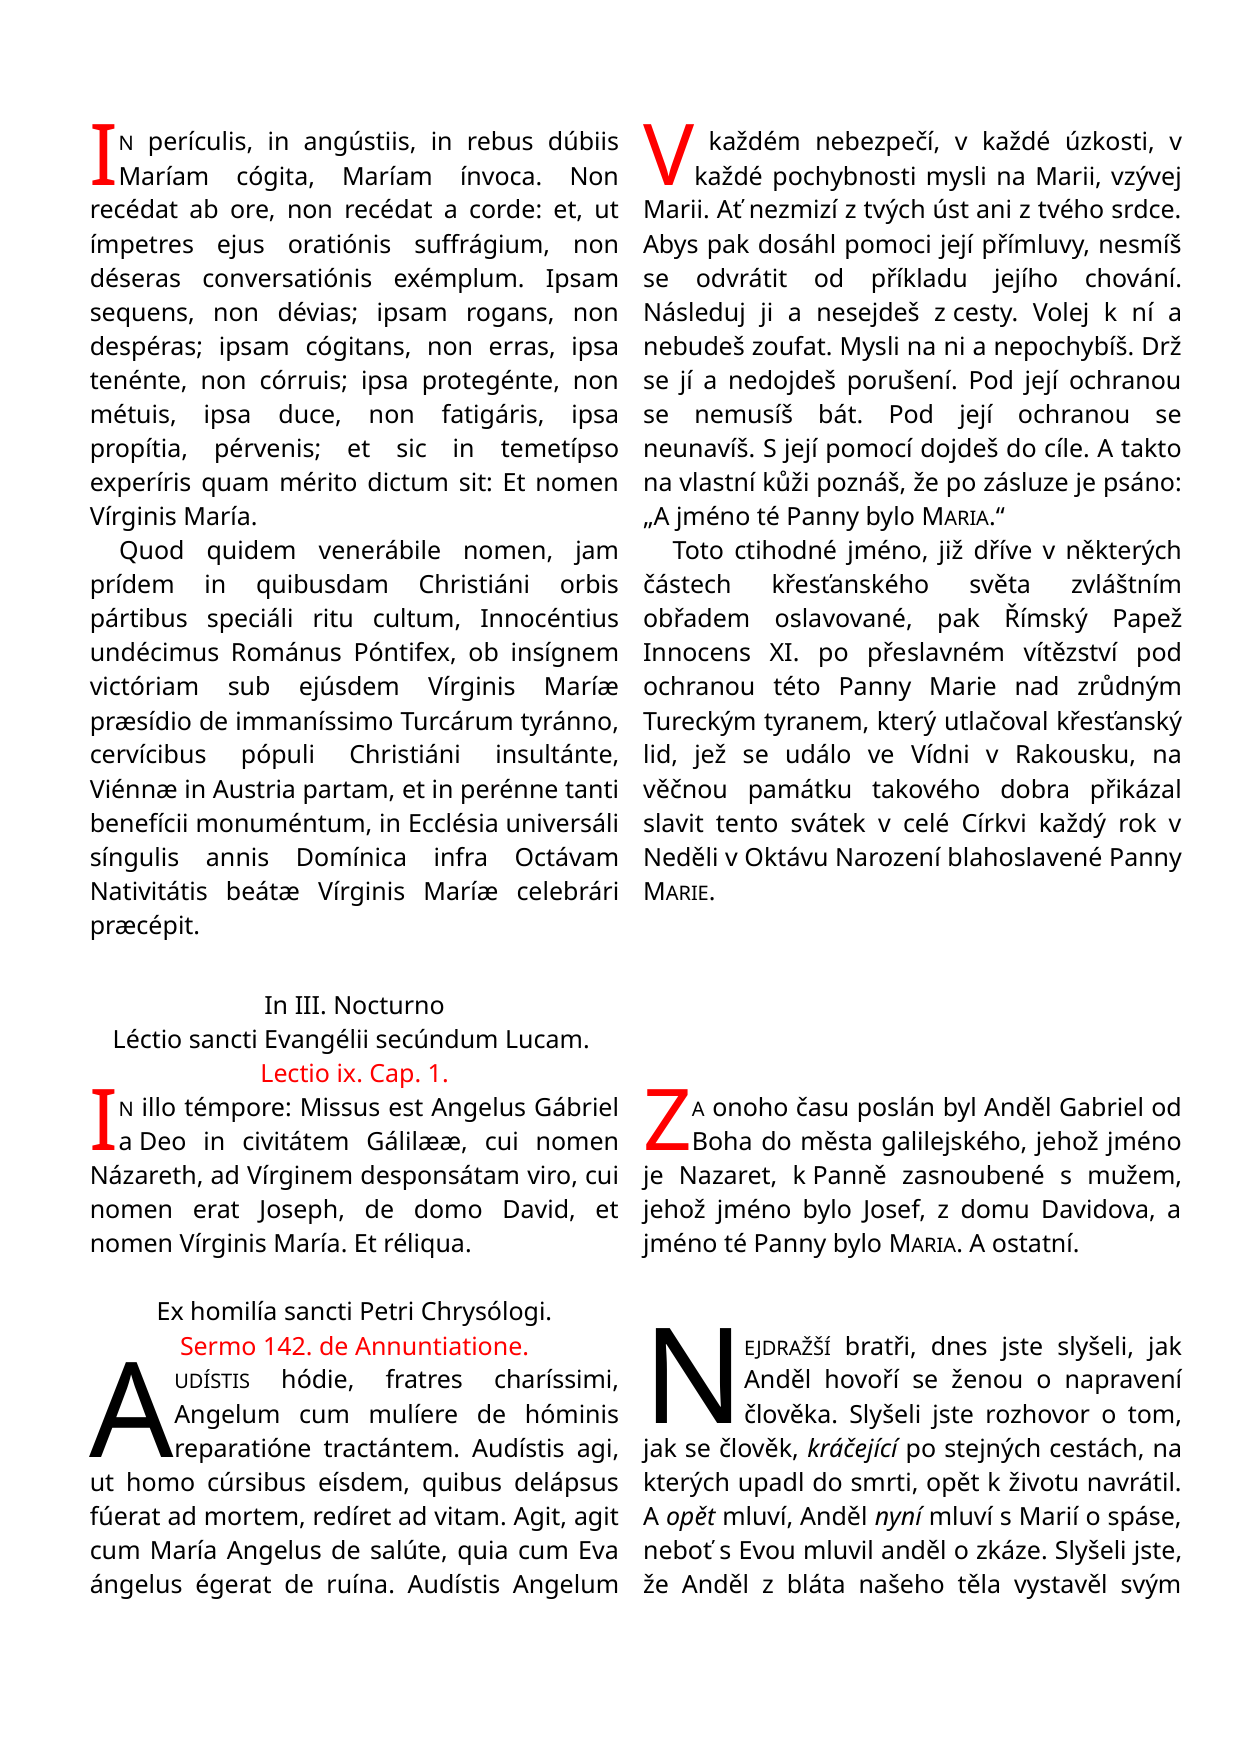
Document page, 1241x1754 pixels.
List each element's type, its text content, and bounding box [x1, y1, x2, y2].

table_cell Za onoho času poslán byl Anděl Gabriel od Boha do města galilejského, jehož jméno je Nazaret, k Panně zasnoubené s mužem, jehož jméno bylo Josef, z domu Davidova, a jméno té Panny bylo Maria. A ostatní. Nejdražší bratři, dnes jste slyšeli, jak Anděl hovoří se ženou o napravení člověka. Slyšeli jste rozhovor o tom, jak se člověk, kráčející po stejných cestách, na kterých upadl do smrti, opět k životu navrátil. A opět mluví, Anděl nyní mluví s Marií o spáse, neboť s Evou mluvil anděl o zkáze. Slyšeli jste, že Anděl z bláta našeho těla vystavěl svým nevýslovným uměním chrám božské vznešenosti. Slyšeli jste, že Bůh na nebi uvedl člo­věka na zemi do nepochopitelného tajemství. Slyšeli jste, že neslýchaným způsobem v jednom těle přebýval Bůh i člověk. Slyšeli jste, že Bůh andělským povzbuzením posílil křehkou přirozenost našeho těla, aby dokázala unést celou slávu Božství. [631, 982, 1194, 1607]
table_cell V každém nebezpečí, v každé úzkosti, v každé pochybnosti mysli na Marii, vzývej Marii. Ať nezmizí z tvých úst ani z tvého srdce. Abys pak dosáhl pomoci její přímluvy, nesmíš se odvrátit od příkladu jejího chování. Následuj ji a nesejdeš z cesty. Volej k ní a nebudeš zoufat. Mysli na ni a nepochybíš. Drž se jí a nedojdeš porušení. Pod její ochranou se nemusíš bát. Pod její ochranou se neunavíš. S její pomocí dojdeš do cíle. A takto na vlastní kůži poznáš, že po zásluze je psáno: „A jméno té Panny bylo Maria.“ Toto ctihodné jméno, již dříve v některých částech křesťanského světa zvláštním obřadem osla­vované, pak Římský Papež Innocens XI. po pře­slavném vítězství pod ochranou této Panny Marie nad zrůdným Tureckým tyranem, který utlačoval křesťanský lid, jež se událo ve Vídni v Rakousku, na věčnou památku takového dobra přikázal slavit tento svátek v celé Církvi každý rok v Neděli v Oktávu Narození blahoslavené Panny Marie. [631, 118, 1194, 982]
table_cell In III. Nocturno Léctio sancti Evangélii secúndum Lucam. Lectio ix. Cap. 1. In illo témpore: Missus est Angelus Gábriel a Deo in civitátem Gálilææ, cui nomen Názareth, ad Vírginem desponsátam viro, cui nomen erat Joseph, de domo David, et nomen Vírginis María. Et réliqua. Ex homilía sancti Petri Chrysólogi. Sermo 142. de Annuntiatione. Audístis hódie, fratres charíssimi, Angelum cum mulíere de hóminis reparatióne tractántem. Audístis agi, ut homo cúrsibus eísdem, quibus delápsus fúerat ad mortem, redíret ad vitam. Agit, agit cum María Angelus de salúte, quia cum Eva ángelus égerat de ruína. Audístis Angelum de carnis nostræ limo templum divínæ majestátis arte ineffábili construéntem. Audístis in terris Deum in cœlis hóminem sacraménto incomprehensíbili collocári. Audístis inaudíta ratióne in uno corpore Deum hominémque miscéri. Audístis frágilem nostræ carnis natúram ad portándam totam Deitátis glóriam angélica exhortatióne roborári. [78, 982, 631, 1607]
table_cell In perículis, in angústiis, in rebus dúbiis Maríam cógita, Maríam ínvoca. Non recédat ab ore, non recédat a corde: et, ut ímpetres ejus oratiónis suffrágium, non déseras conversatiónis exémplum. Ipsam sequens, non dévias; ipsam rogans, non despéras; ipsam cógitans, non erras, ipsa tenénte, non córruis; ipsa protegénte, non métuis, ipsa duce, non fatigáris, ipsa propítia, pérvenis; et sic in temetípso experíris quam mérito dictum sit: Et nomen Vírginis María. Quod quidem venerábile nomen, jam prídem in quibusdam Christiáni orbis pártibus speciáli ritu cultum, Innocéntius undécimus Románus Póntifex, ob insígnem victóriam sub ejúsdem Vírginis Maríæ præsídio de immaníssimo Turcárum tyránno, cervícibus pópuli Christiáni insultánte, Viénnæ in Austria partam, et in perénne tanti benefícii monuméntum, in Ecclésia universáli síngulis annis Domínica infra Octávam Nativitátis beátæ Vírginis Maríæ celebrári præcépit. [78, 118, 631, 982]
